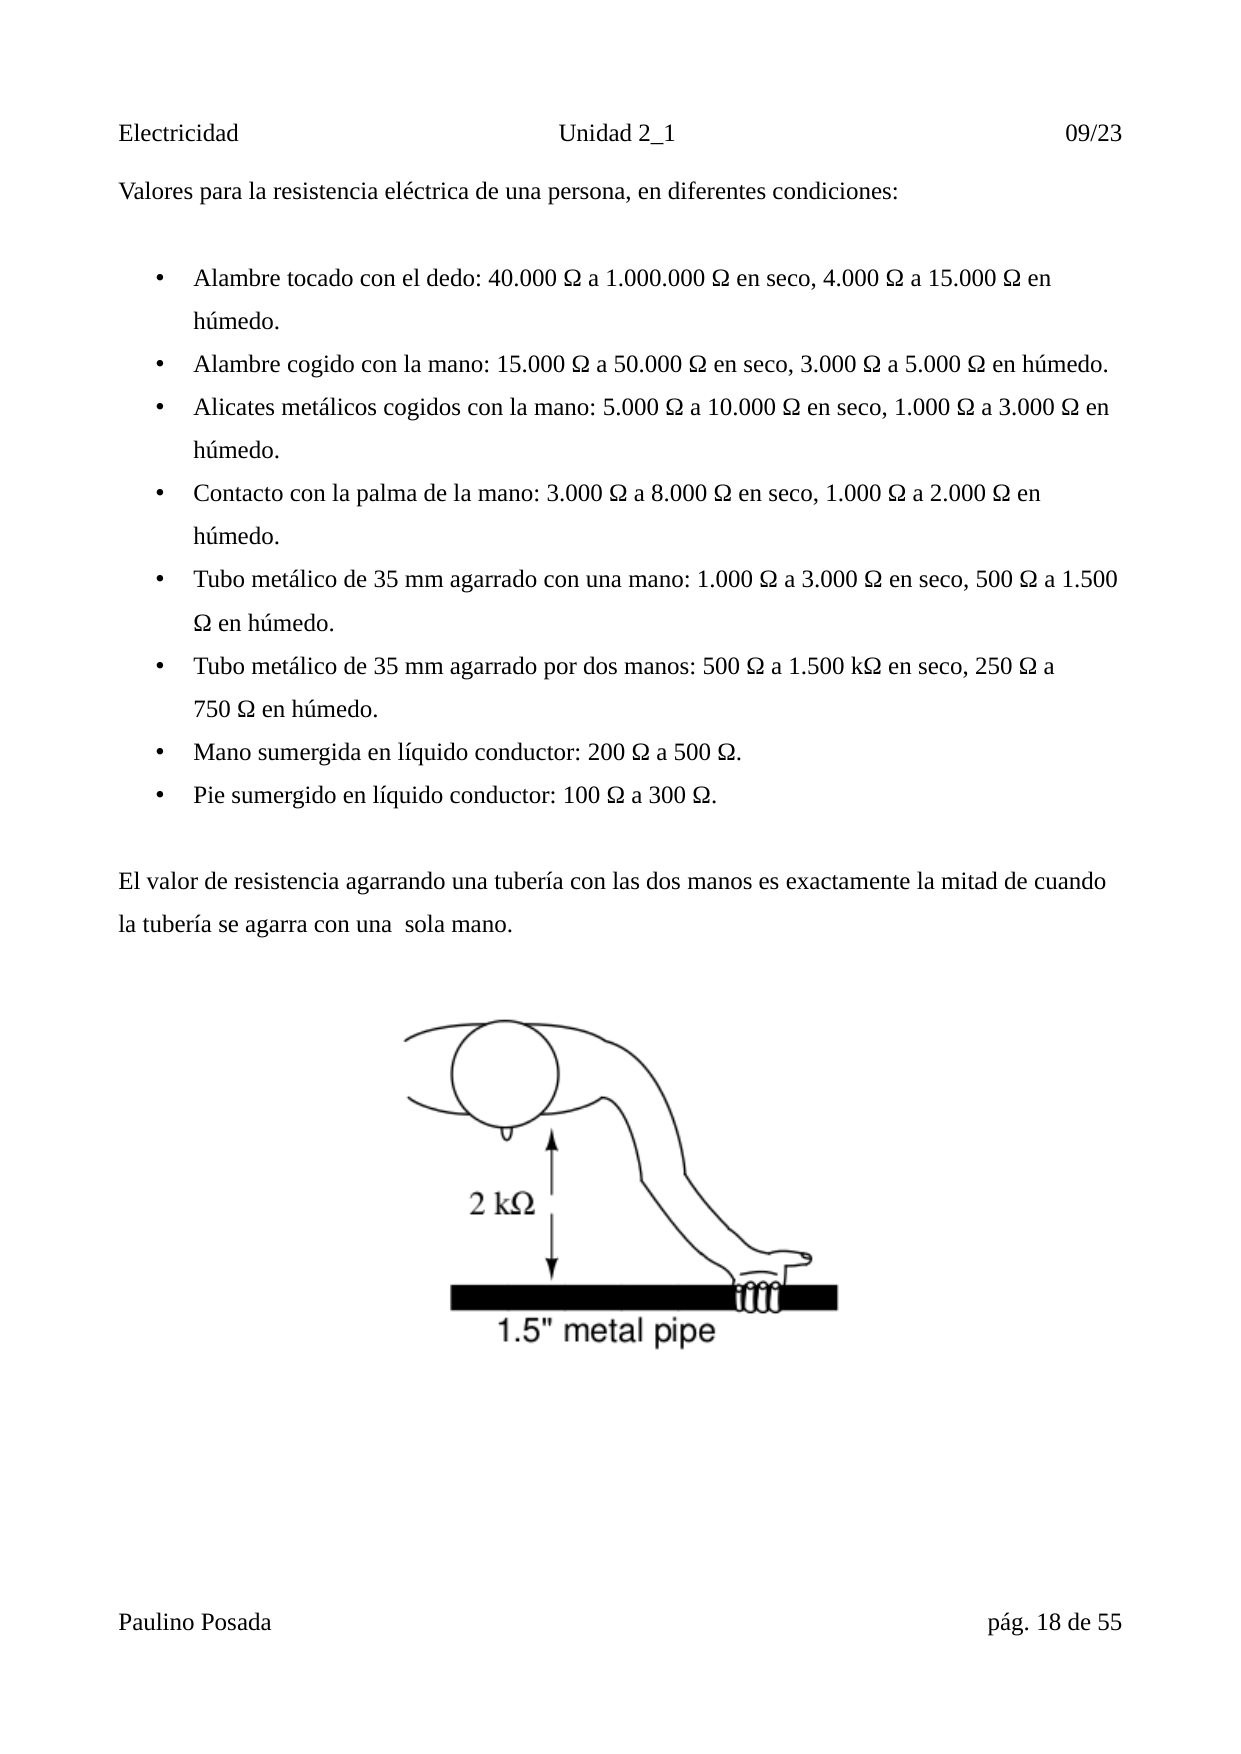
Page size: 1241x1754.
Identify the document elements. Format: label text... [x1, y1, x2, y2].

list Tubo metálico de 35 mm agarrado por dos manos: 500 Ω a 1.500 kΩ en seco, 250 Ω a [156, 651, 1122, 679]
list Alicates metálicos cogidos con la mano: 5.000 Ω a 10.000 Ω en seco, 1.000 Ω a 3.000 Ω en húmedo. [156, 392, 1122, 464]
picture [391, 995, 849, 1359]
list Pie sumergido en líquido conductor: 100 Ω a 300 Ω. [156, 780, 1122, 809]
list 750 Ω en húmedo. [156, 694, 1122, 723]
text Valores para la resistencia eléctrica de una persona, en diferentes condiciones: [118, 176, 1122, 205]
list Alambre cogido con la mano: 15.000 Ω a 50.000 Ω en seco, 3.000 Ω a 5.000 Ω en húmedo. [156, 349, 1122, 378]
text El valor de resistencia agarrando una tubería con las dos manos es exactamente la mitad de cuando la tubería se agarra con una sola mano. [118, 866, 1122, 938]
list Alambre tocado con el dedo: 40.000 Ω a 1.000.000 Ω en seco, 4.000 Ω a 15.000 Ω en húmedo. [156, 263, 1122, 334]
list Contacto con la palma de la mano: 3.000 Ω a 8.000 Ω en seco, 1.000 Ω a 2.000 Ω en húmedo. [156, 478, 1122, 550]
list Tubo metálico de 35 mm agarrado con una mano: 1.000 Ω a 3.000 Ω en seco, 500 Ω a 1.500 Ω en húmedo. [156, 564, 1122, 636]
list Mano sumergida en líquido conductor: 200 Ω a 500 Ω. [156, 737, 1122, 766]
